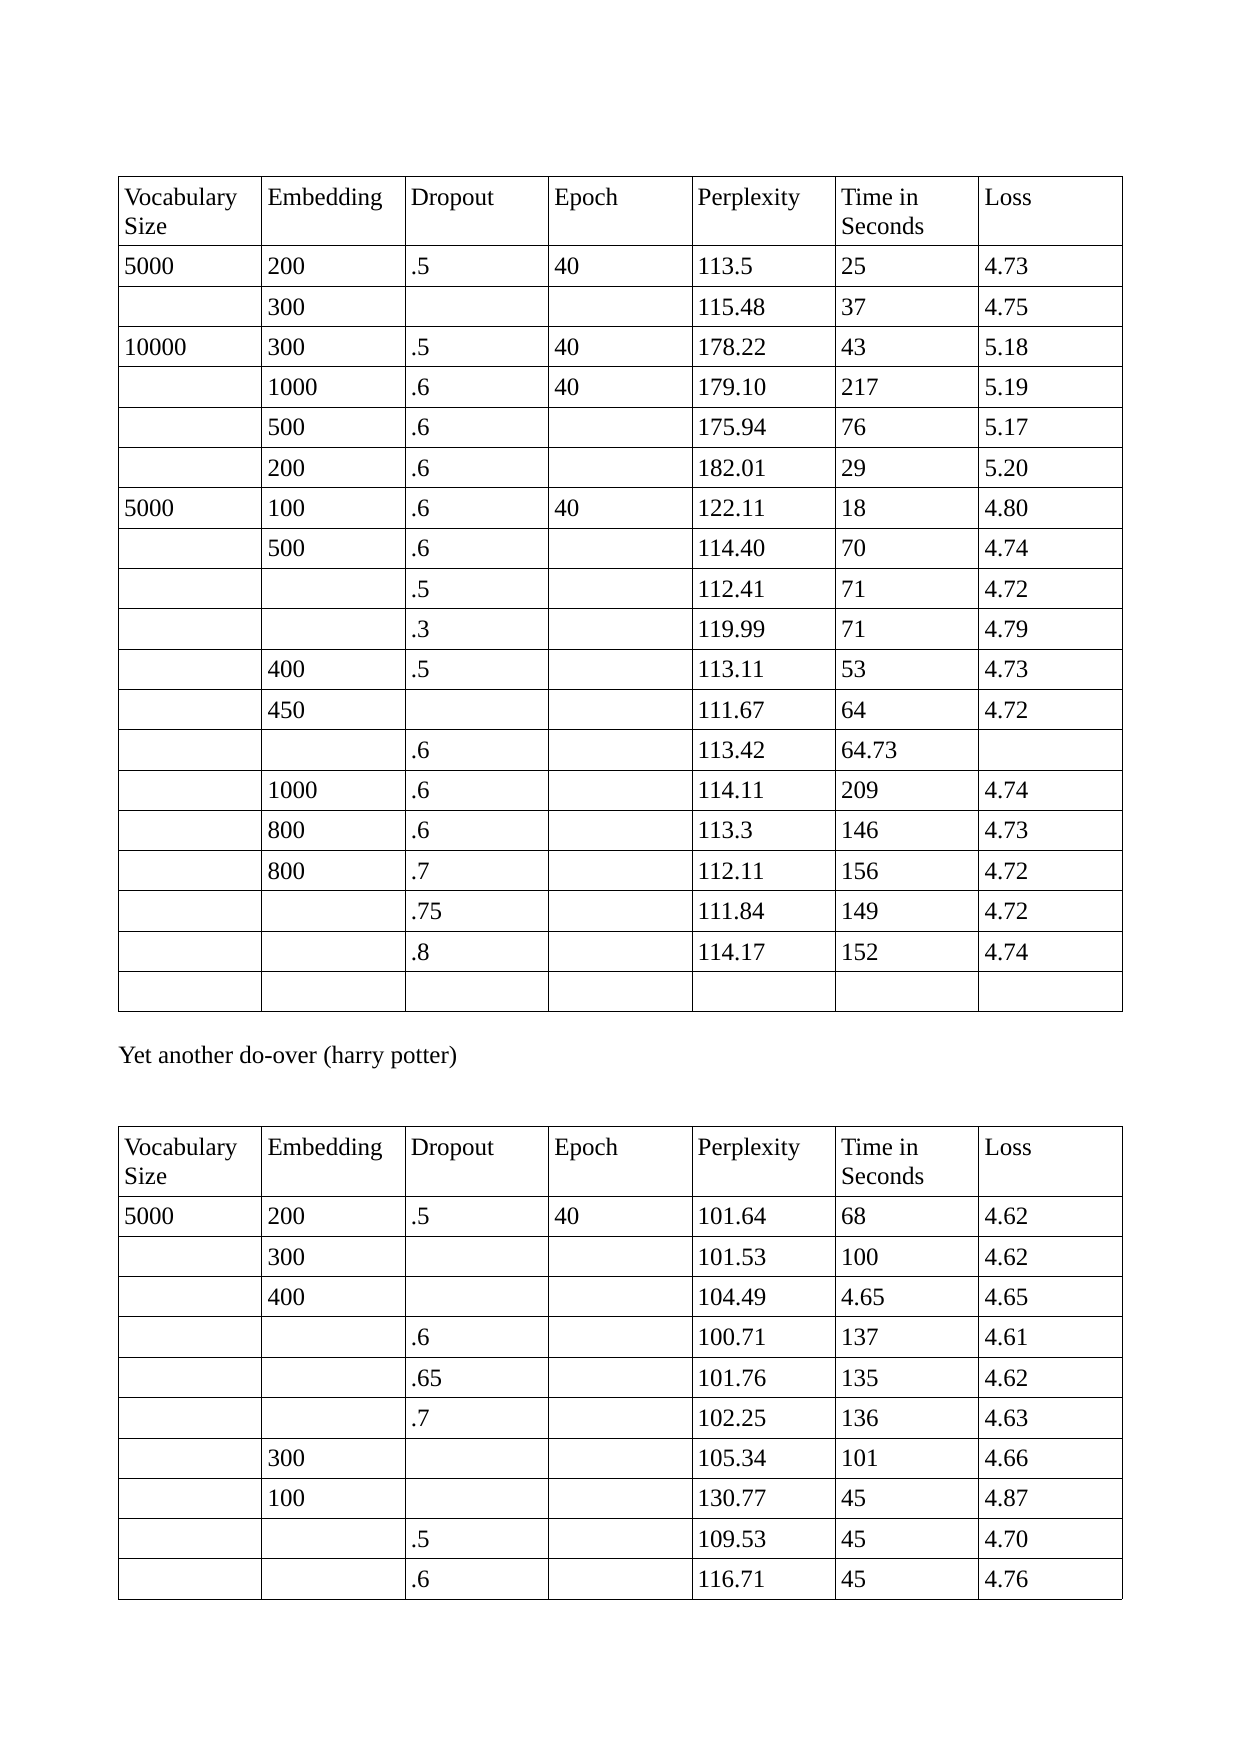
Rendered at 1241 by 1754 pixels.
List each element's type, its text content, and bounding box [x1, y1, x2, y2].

table_cell [406, 1439, 548, 1478]
table_cell [549, 448, 692, 487]
table_cell 136 [836, 1398, 978, 1437]
table_cell [262, 609, 405, 648]
table_cell 4.61 [979, 1317, 1122, 1357]
table_cell 4.70 [979, 1519, 1122, 1558]
table_cell 111.84 [693, 891, 835, 931]
table_header Dropout [406, 177, 548, 245]
table_cell [119, 448, 261, 487]
table_cell 122.11 [693, 488, 835, 528]
table_cell [262, 891, 405, 931]
table_cell .6 [406, 1317, 548, 1357]
table_cell [119, 972, 261, 1011]
table_cell [549, 529, 692, 568]
table_cell 4.65 [836, 1277, 978, 1316]
table_cell 40 [549, 1197, 692, 1236]
table_cell .5 [406, 650, 548, 689]
table_cell .5 [406, 1519, 548, 1558]
table_cell 37 [836, 287, 978, 326]
table_cell 4.76 [979, 1559, 1122, 1599]
table_cell 112.41 [693, 569, 835, 608]
table_cell [549, 1479, 692, 1518]
table_cell [406, 287, 548, 326]
table_cell 104.49 [693, 1277, 835, 1316]
table_cell [262, 1519, 405, 1558]
table_header Embedding [262, 1127, 405, 1196]
table_header Loss [979, 177, 1122, 245]
table_cell .3 [406, 609, 548, 648]
table_cell 400 [262, 1277, 405, 1316]
table_cell 4.72 [979, 851, 1122, 890]
table_cell 200 [262, 1197, 405, 1236]
table_cell [262, 1559, 405, 1599]
table_cell 115.48 [693, 287, 835, 326]
table_cell 4.72 [979, 569, 1122, 608]
table_cell [693, 972, 835, 1011]
table_cell 101.53 [693, 1237, 835, 1276]
table_cell 113.5 [693, 246, 835, 286]
table_cell 200 [262, 246, 405, 286]
table_cell .5 [406, 327, 548, 366]
table_cell 119.99 [693, 609, 835, 648]
table_cell [119, 609, 261, 648]
table_cell [119, 1277, 261, 1316]
table_cell 4.87 [979, 1479, 1122, 1518]
table_cell 100 [836, 1237, 978, 1276]
table_cell [262, 1398, 405, 1437]
table_cell 217 [836, 367, 978, 407]
table_cell 101 [836, 1439, 978, 1478]
table_cell [119, 529, 261, 568]
table_cell [262, 932, 405, 971]
table_cell [406, 1479, 548, 1518]
table_cell 500 [262, 529, 405, 568]
table_cell 4.62 [979, 1197, 1122, 1236]
table_cell 100 [262, 1479, 405, 1518]
table_cell [549, 287, 692, 326]
table_cell 182.01 [693, 448, 835, 487]
table_cell 146 [836, 811, 978, 850]
table_cell 4.73 [979, 650, 1122, 689]
table_cell 112.11 [693, 851, 835, 890]
table_cell [119, 811, 261, 850]
table_cell [549, 1237, 692, 1276]
table_cell [836, 972, 978, 1011]
table_cell 209 [836, 771, 978, 810]
table_cell 113.3 [693, 811, 835, 850]
table_header Dropout [406, 1127, 548, 1196]
table_cell 5000 [119, 246, 261, 286]
table_header Loss [979, 1127, 1122, 1196]
table_cell 4.75 [979, 287, 1122, 326]
table_cell [549, 650, 692, 689]
table_cell 68 [836, 1197, 978, 1236]
table_cell 137 [836, 1317, 978, 1357]
table_cell 130.77 [693, 1479, 835, 1518]
table_cell .6 [406, 730, 548, 769]
table_cell [262, 1317, 405, 1357]
table_cell 18 [836, 488, 978, 528]
table_cell [119, 650, 261, 689]
table_cell 45 [836, 1519, 978, 1558]
table_cell [119, 367, 261, 407]
table_cell [549, 771, 692, 810]
table_cell 5000 [119, 488, 261, 528]
table_cell 114.11 [693, 771, 835, 810]
table_header Time in Seconds [836, 177, 978, 245]
table_cell 4.62 [979, 1358, 1122, 1397]
table_cell [549, 1519, 692, 1558]
table_cell [119, 690, 261, 729]
table_cell [119, 1237, 261, 1276]
table_cell 5.19 [979, 367, 1122, 407]
table_cell [979, 972, 1122, 1011]
table_cell 40 [549, 327, 692, 366]
table_cell 105.34 [693, 1439, 835, 1478]
table_cell .6 [406, 408, 548, 447]
table_cell [119, 569, 261, 608]
table_cell 300 [262, 1237, 405, 1276]
table_cell [119, 891, 261, 931]
table_cell [406, 690, 548, 729]
table_cell 5.18 [979, 327, 1122, 366]
table_cell 300 [262, 1439, 405, 1478]
table_cell 5.20 [979, 448, 1122, 487]
table_cell [549, 569, 692, 608]
table_cell 76 [836, 408, 978, 447]
table_cell 4.63 [979, 1398, 1122, 1437]
table_cell [549, 932, 692, 971]
table_cell 156 [836, 851, 978, 890]
table_cell 64 [836, 690, 978, 729]
text Yet another do-over (harry potter) [118, 1040, 1122, 1069]
table_cell [119, 932, 261, 971]
table_cell [119, 851, 261, 890]
table_cell [262, 730, 405, 769]
table_cell 45 [836, 1559, 978, 1599]
table_cell 101.64 [693, 1197, 835, 1236]
table_cell 4.72 [979, 891, 1122, 931]
table_cell 4.74 [979, 529, 1122, 568]
table_header Time in Seconds [836, 1127, 978, 1196]
table_cell 178.22 [693, 327, 835, 366]
table_cell 1000 [262, 367, 405, 407]
table_cell [119, 730, 261, 769]
table_cell 100 [262, 488, 405, 528]
table_cell .6 [406, 811, 548, 850]
table_cell 113.42 [693, 730, 835, 769]
table_cell [119, 1559, 261, 1599]
table_cell [119, 1358, 261, 1397]
table_cell 45 [836, 1479, 978, 1518]
table_cell 70 [836, 529, 978, 568]
table_cell 152 [836, 932, 978, 971]
table_cell 800 [262, 811, 405, 850]
table_cell 4.72 [979, 690, 1122, 729]
table_cell 116.71 [693, 1559, 835, 1599]
table_cell 4.66 [979, 1439, 1122, 1478]
table_cell 5.17 [979, 408, 1122, 447]
table_cell 100.71 [693, 1317, 835, 1357]
table_cell 179.10 [693, 367, 835, 407]
table_header Epoch [549, 1127, 692, 1196]
table_cell [406, 972, 548, 1011]
table_cell 4.79 [979, 609, 1122, 648]
table_cell [549, 609, 692, 648]
table_cell [262, 569, 405, 608]
table_cell 40 [549, 246, 692, 286]
table_cell [549, 730, 692, 769]
table_cell 4.73 [979, 246, 1122, 286]
table_cell .8 [406, 932, 548, 971]
table_cell [119, 408, 261, 447]
table_cell [119, 287, 261, 326]
table_cell .6 [406, 529, 548, 568]
table_cell .6 [406, 771, 548, 810]
table_cell .65 [406, 1358, 548, 1397]
table_cell 114.40 [693, 529, 835, 568]
table_cell 200 [262, 448, 405, 487]
table_cell [549, 1317, 692, 1357]
table_cell 1000 [262, 771, 405, 810]
table_cell [119, 1519, 261, 1558]
table_cell [262, 972, 405, 1011]
table_cell [549, 1439, 692, 1478]
table_cell [119, 1317, 261, 1357]
table_cell .6 [406, 488, 548, 528]
table_cell [406, 1237, 548, 1276]
table_cell .7 [406, 1398, 548, 1437]
table_cell .5 [406, 569, 548, 608]
table_cell 40 [549, 367, 692, 407]
table_cell [406, 1277, 548, 1316]
table_cell 500 [262, 408, 405, 447]
table_cell 43 [836, 327, 978, 366]
table_cell .6 [406, 367, 548, 407]
table_cell [549, 1559, 692, 1599]
table_cell [549, 690, 692, 729]
table_cell 111.67 [693, 690, 835, 729]
table_cell [119, 1479, 261, 1518]
table_cell [549, 1277, 692, 1316]
table_cell 149 [836, 891, 978, 931]
table_header Perplexity [693, 177, 835, 245]
table_cell 800 [262, 851, 405, 890]
table_cell [549, 1358, 692, 1397]
table_cell [549, 408, 692, 447]
table_cell 113.11 [693, 650, 835, 689]
table_header Vocabulary Size [119, 177, 261, 245]
table_cell .6 [406, 1559, 548, 1599]
table_cell 400 [262, 650, 405, 689]
table_cell 300 [262, 327, 405, 366]
table_cell [549, 891, 692, 931]
table_cell .75 [406, 891, 548, 931]
table_cell .7 [406, 851, 548, 890]
table_cell 25 [836, 246, 978, 286]
table_cell 175.94 [693, 408, 835, 447]
table_cell [549, 972, 692, 1011]
table_cell 40 [549, 488, 692, 528]
table_cell 135 [836, 1358, 978, 1397]
table_cell 114.17 [693, 932, 835, 971]
table_cell [119, 1439, 261, 1478]
table_cell 71 [836, 609, 978, 648]
table_cell 29 [836, 448, 978, 487]
table_header Vocabulary Size [119, 1127, 261, 1196]
table_header Epoch [549, 177, 692, 245]
table_cell [549, 811, 692, 850]
table_cell 10000 [119, 327, 261, 366]
table_cell 4.80 [979, 488, 1122, 528]
table_header Embedding [262, 177, 405, 245]
table_cell 64.73 [836, 730, 978, 769]
table_cell 4.65 [979, 1277, 1122, 1316]
table_cell 4.62 [979, 1237, 1122, 1276]
table_cell [549, 1398, 692, 1437]
table_cell .5 [406, 1197, 548, 1236]
table_cell 300 [262, 287, 405, 326]
table_cell 4.74 [979, 932, 1122, 971]
table_cell .6 [406, 448, 548, 487]
table_cell [119, 771, 261, 810]
table_cell [262, 1358, 405, 1397]
table_cell [979, 730, 1122, 769]
table_cell [549, 851, 692, 890]
table_cell 4.73 [979, 811, 1122, 850]
table_cell [119, 1398, 261, 1437]
table_cell 5000 [119, 1197, 261, 1236]
table_cell 109.53 [693, 1519, 835, 1558]
table_header Perplexity [693, 1127, 835, 1196]
table_cell 102.25 [693, 1398, 835, 1437]
table_cell 53 [836, 650, 978, 689]
table_cell 450 [262, 690, 405, 729]
table_cell 71 [836, 569, 978, 608]
table_cell 4.74 [979, 771, 1122, 810]
table_cell 101.76 [693, 1358, 835, 1397]
table_cell .5 [406, 246, 548, 286]
